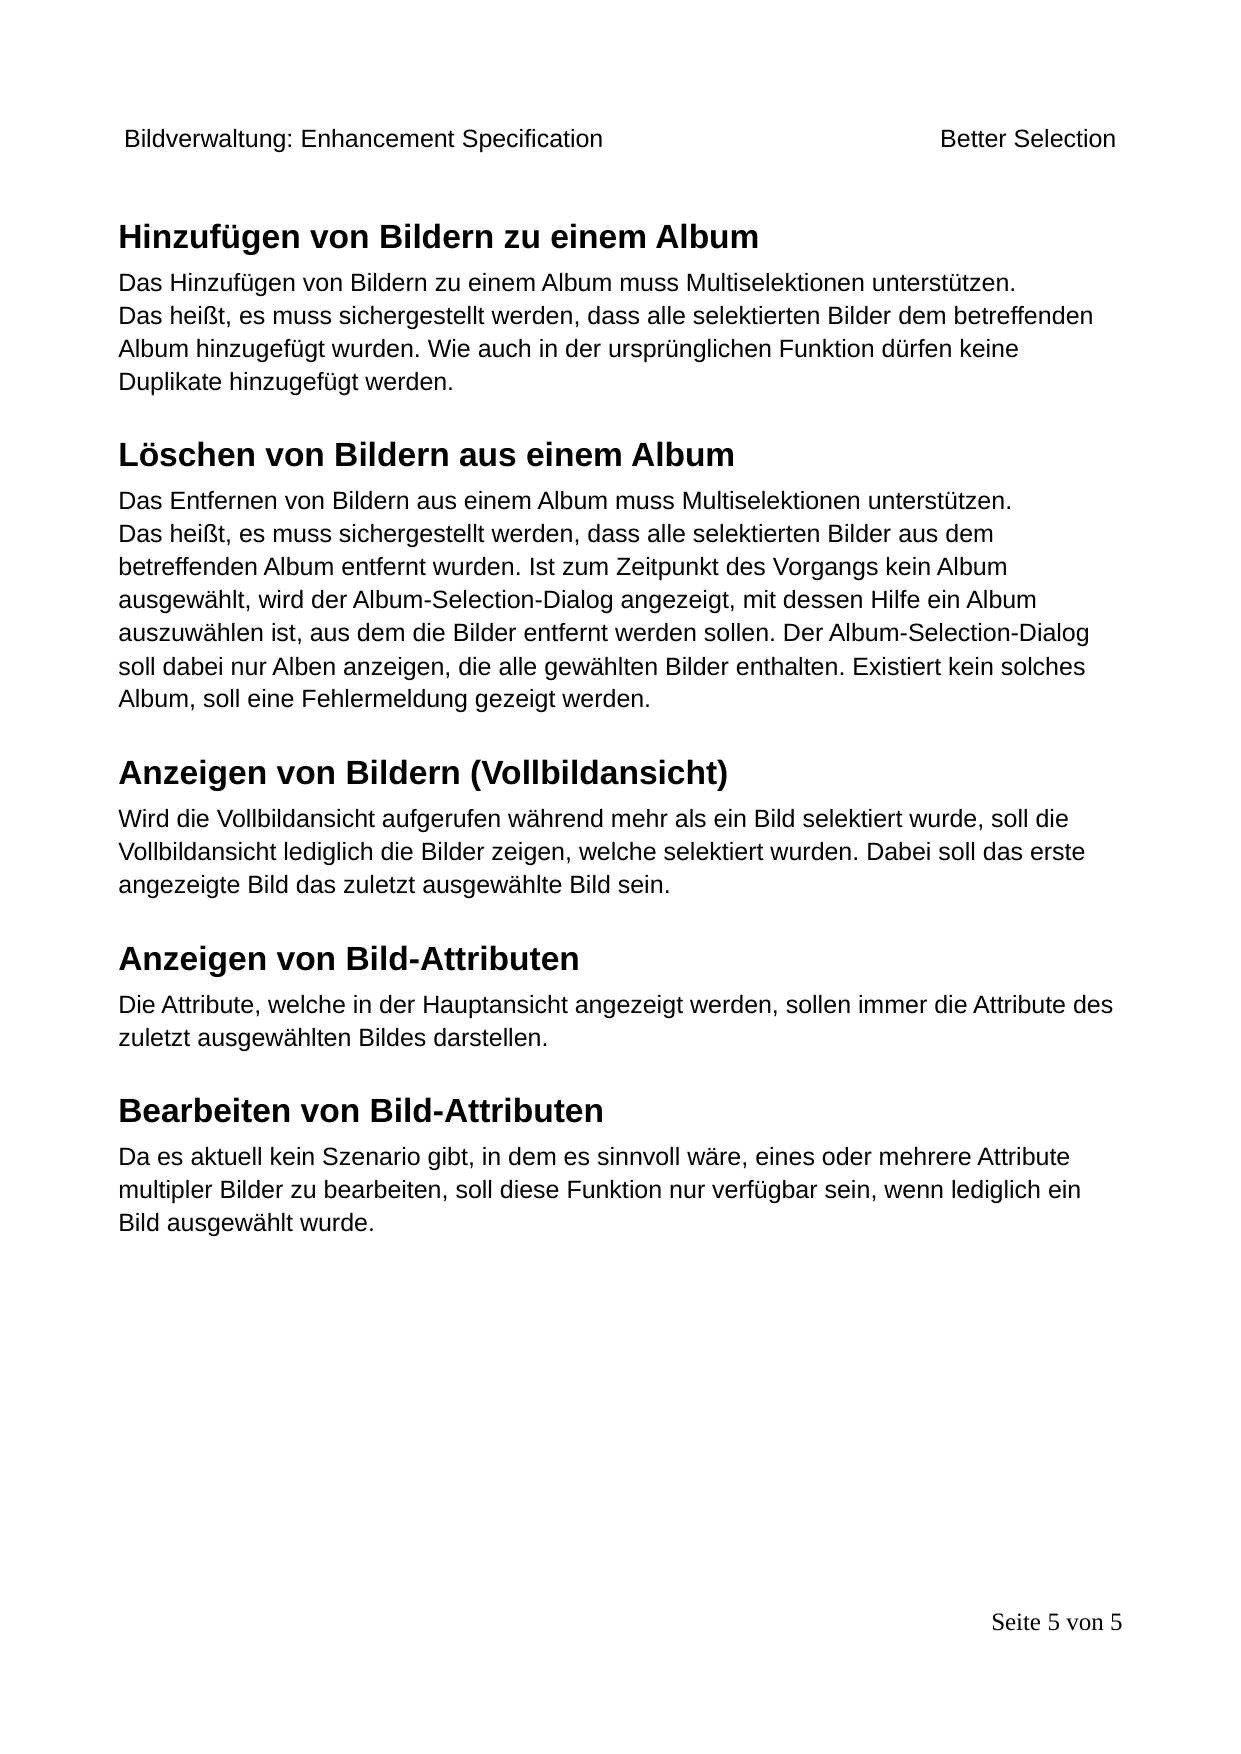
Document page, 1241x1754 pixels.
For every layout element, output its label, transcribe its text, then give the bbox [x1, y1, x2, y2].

subtitle Hinzufügen von Bildern zu einem Album [118, 217, 1122, 255]
text Wird die Vollbildansicht aufgerufen während mehr als ein Bild selektiert wurde, soll die Vollbildansicht lediglich die Bilder zeigen, welche selektiert wurden. Dabei soll das erste angezeigte Bild das zuletzt ausgewählte Bild sein. [118, 804, 1122, 899]
subtitle Löschen von Bildern aus einem Album [118, 435, 1122, 474]
text Das Hinzufügen von Bildern zu einem Album muss Multiselektionen unterstützen. Das heißt, es muss sichergestellt werden, dass alle selektierten Bilder dem betreffenden Album hinzugefügt wurden. Wie auch in der ursprünglichen Funktion dürfen keine Duplikate hinzugefügt werden. [118, 268, 1122, 396]
subtitle Anzeigen von Bild-Attributen [118, 938, 1122, 977]
text Da es aktuell kein Szenario gibt, in dem es sinnvoll wäre, eines oder mehrere Attribute multipler Bilder zu bearbeiten, soll diese Funktion nur verfügbar sein, wenn lediglich ein Bild ausgewählt wurde. [118, 1142, 1122, 1237]
text Die Attribute, welche in der Hauptansicht angezeigt werden, sollen immer die Attribute des zuletzt ausgewählten Bildes darstellen. [118, 990, 1122, 1051]
subtitle Bearbeiten von Bild-Attributen [118, 1091, 1122, 1130]
text Das Entfernen von Bildern aus einem Album muss Multiselektionen unterstützen. Das heißt, es muss sichergestellt werden, dass alle selektierten Bilder aus dem betreffenden Album entfernt wurden. Ist zum Zeitpunkt des Vorgangs kein Album ausgewählt, wird der Album-Selection-Dialog angezeigt, mit dessen Hilfe ein Album auszuwählen ist, aus dem die Bilder entfernt werden sollen. Der Album-Selection-Dialog soll dabei nur Alben anzeigen, die alle gewählten Bilder enthalten. Existiert kein solches Album, soll eine Fehlermeldung gezeigt werden. [118, 486, 1122, 713]
subtitle Anzeigen von Bildern (Vollbildansicht) [118, 753, 1122, 792]
